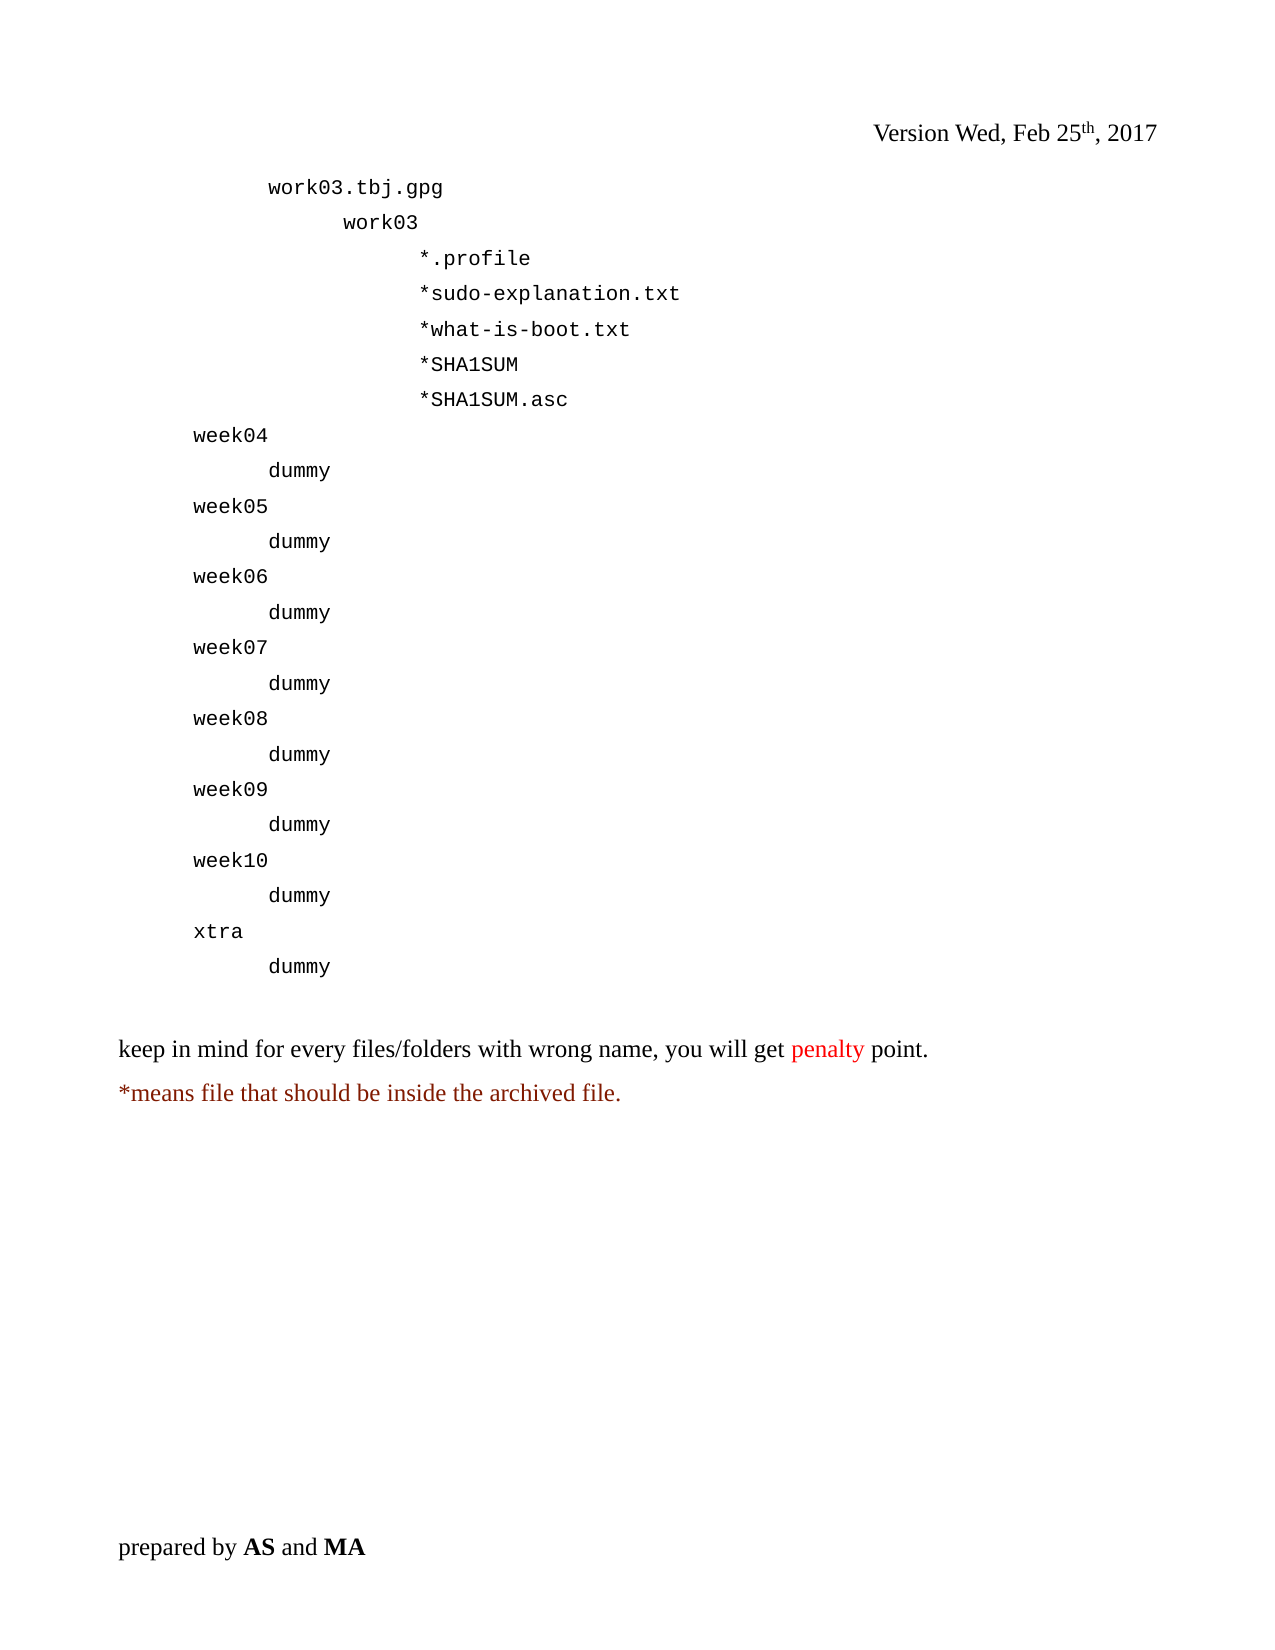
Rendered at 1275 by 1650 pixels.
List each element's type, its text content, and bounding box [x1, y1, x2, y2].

text week04 [118, 425, 1157, 448]
text keep in mind for every files/folders with wrong name, you will get penalty point. [118, 1034, 1157, 1063]
text week05 [118, 496, 1157, 519]
text *sudo-explanation.txt [118, 283, 1157, 307]
text dummy [118, 743, 1157, 767]
text work03 [118, 212, 1157, 236]
text work03.tbj.gpg [118, 177, 1157, 201]
text *SHA1SUM.asc [118, 389, 1157, 413]
text *.profile [343, 248, 1157, 271]
text *what-is-boot.txt [118, 318, 1157, 342]
text dummy [118, 956, 1157, 980]
text dummy [118, 531, 1157, 555]
text week07 [118, 637, 1157, 661]
text dummy [118, 814, 1157, 838]
text dummy [118, 673, 1157, 696]
text xtra [118, 921, 1157, 944]
text week06 [118, 566, 1157, 590]
text *means file that should be inside the archived file. [118, 1078, 1157, 1106]
text dummy [118, 460, 1157, 484]
text dummy [118, 885, 1157, 909]
text week09 [118, 779, 1157, 803]
text week08 [118, 708, 1157, 732]
text dummy [118, 602, 1157, 626]
text week10 [118, 850, 1157, 873]
text *SHA1SUM [118, 354, 1157, 378]
